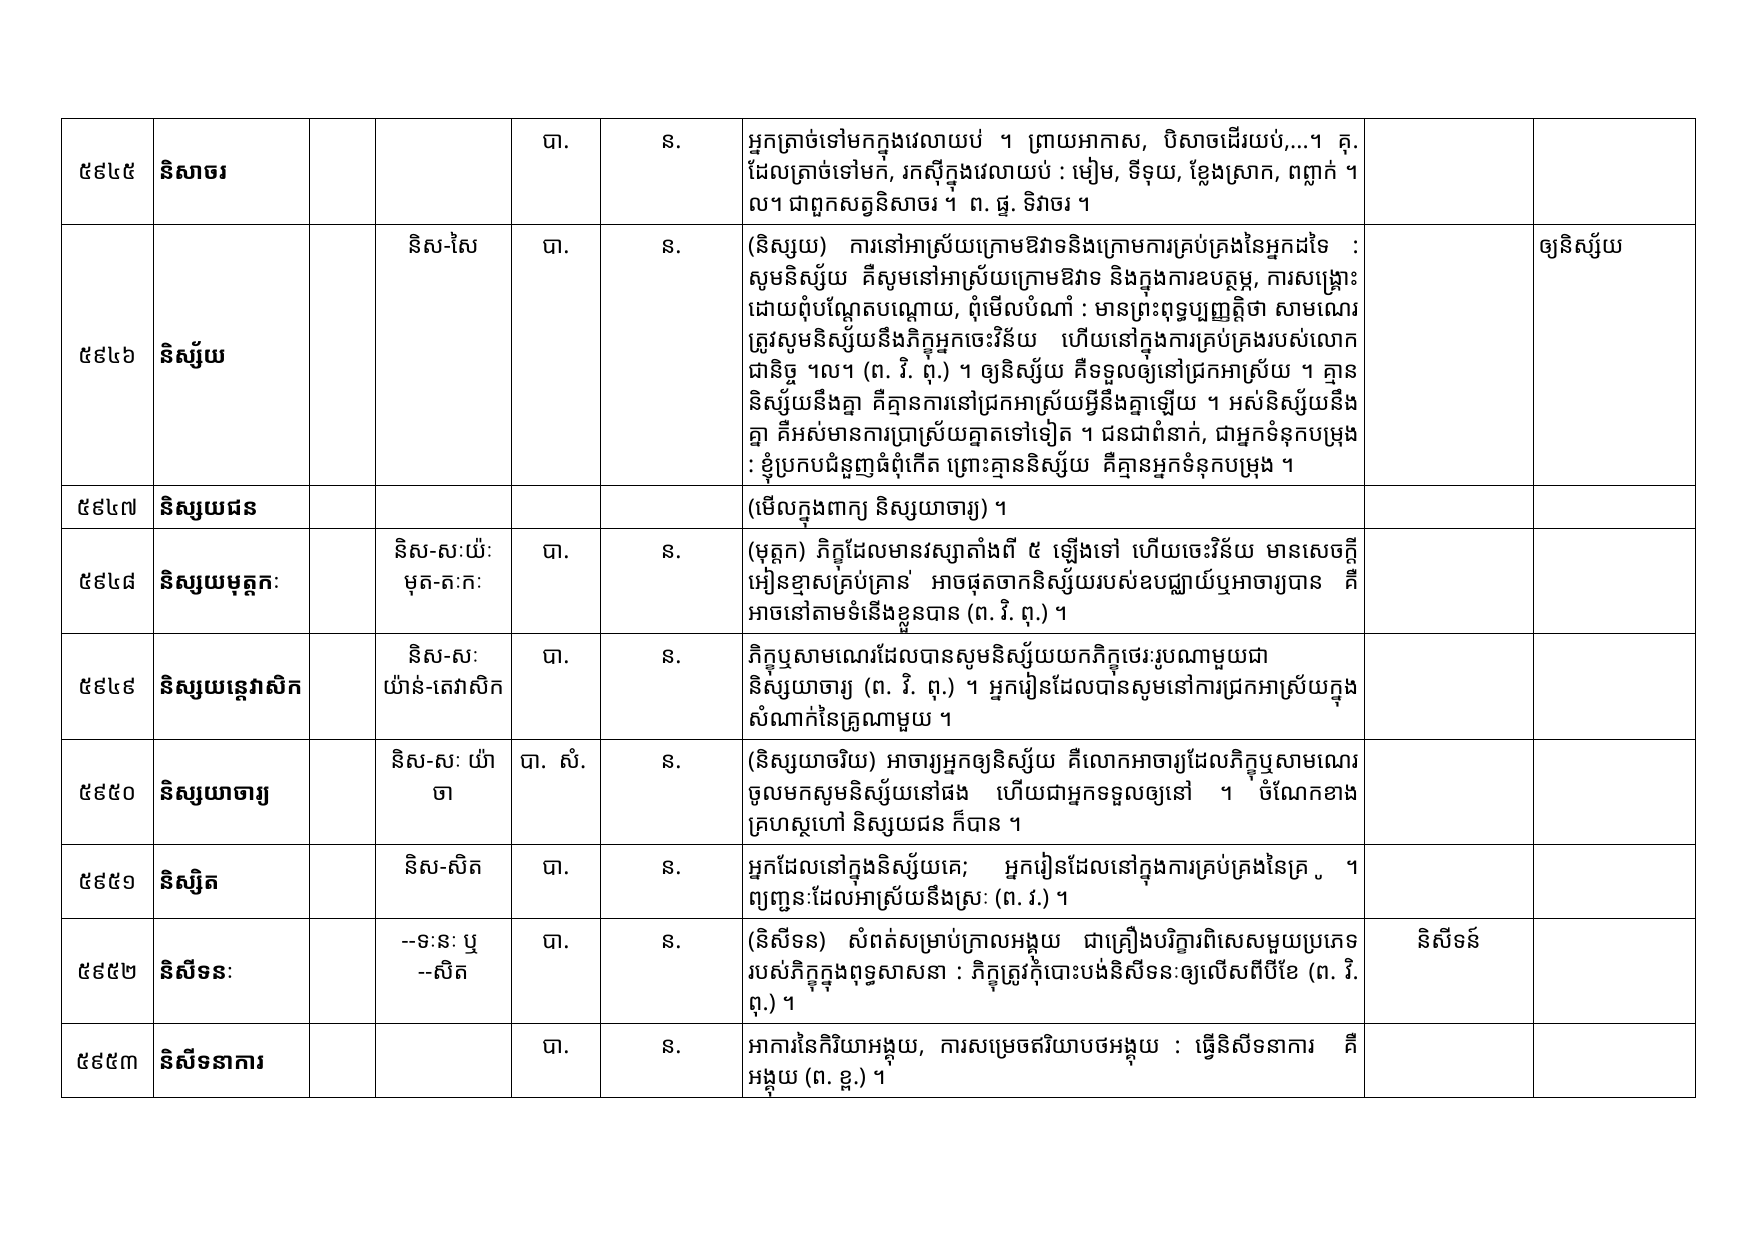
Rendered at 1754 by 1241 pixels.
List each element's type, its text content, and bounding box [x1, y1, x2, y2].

table_cell [1365, 486, 1533, 528]
table_cell បា. [512, 634, 600, 738]
table_cell និស្សិត [154, 845, 309, 918]
table_cell (និសីទន) សំពត់​សម្រាប់​ក្រាល​អង្គុយ ជា​គ្រឿង​បរិក្ខារ​ពិសេស​មួយ​ប្រភេទ​របស់​ភិក្ខុ​ក្នុង​ពុទ្ធ​សាសនា : ភិក្ខុ​ត្រូវ​កុំ​បោះបង់​និសីទនៈ​ឲ្យ​លើស​ពី​បី​ខែ (ព. វិ. ពុ.) ។ [743, 919, 1364, 1023]
table_cell ន. [601, 919, 742, 1023]
table_cell [1534, 529, 1695, 633]
table_cell [310, 225, 375, 485]
table_cell [1365, 845, 1533, 918]
table_cell [310, 486, 375, 528]
table_cell [601, 486, 742, 528]
table_cell និស-សៈ យ៉ាចា [376, 740, 511, 844]
table_cell និស្សយ​មុត្តកៈ [154, 529, 309, 633]
table_cell [1534, 919, 1695, 1023]
table_cell និសីទន៍ [1365, 919, 1533, 1023]
table_cell [1365, 225, 1533, 485]
table_cell ន. [601, 1024, 742, 1097]
table_cell ៥៩៥១ [62, 845, 153, 918]
table_cell ៥៩៤៩ [62, 634, 153, 738]
table_cell ឲ្យ​និស្ស័យ [1534, 225, 1695, 485]
table_cell និស្សយាចារ្យ [154, 740, 309, 844]
table_cell [310, 845, 375, 918]
table_cell និស-សៈ យ៉ាន់-តេវា​សិក [376, 634, 511, 738]
table_cell ៥៩៤៦ [62, 225, 153, 485]
table_cell បា. [512, 845, 600, 918]
table_cell [310, 119, 375, 223]
table_cell និស្ស័យ [154, 225, 309, 485]
table_cell បា. [512, 919, 600, 1023]
table_cell ៥៩៤៨ [62, 529, 153, 633]
table_cell [1534, 119, 1695, 223]
table_cell ន. [601, 740, 742, 844]
table_cell ៥៩៥០ [62, 740, 153, 844]
table_cell ន. [601, 845, 742, 918]
table_cell --ទៈនៈ ឬ --សិត [376, 919, 511, 1023]
table_cell ៥៩៤៥ [62, 119, 153, 223]
table_cell ន. [601, 225, 742, 485]
table_cell និសីទនៈ [154, 919, 309, 1023]
table_cell [1534, 740, 1695, 844]
table_cell ន. [601, 529, 742, 633]
table_cell [376, 119, 511, 223]
table_cell (និស្សយាចរិយ) អាចារ្យ​អ្នក​ឲ្យ​និស្ស័យ គឺ​លោក​អាចារ្យ​ដែល​ភិក្ខុ​ឬ​សាមណេរ​ចូល​មក​សូម​និស្ស័យ​នៅ​ផង ហើយ​ជា​អ្នក​ទទួល​ឲ្យ​នៅ ។ ចំណែក​ខាង​គ្រហស្ថ​ហៅ និស្សយជន ក៏​បាន ។ [743, 740, 1364, 844]
table_cell [1534, 486, 1695, 528]
table_cell និស្សយ​ជន [154, 486, 309, 528]
table_cell អាការ​នៃ​កិរិយា​អង្គុយ, ការ​សម្រេច​ឥរិយាបថ​អង្គុយ : ធ្វើ​និសីទនាការ គឺ​អង្គុយ (ព. ខ្ព.) ។ [743, 1024, 1364, 1097]
table_cell [1365, 119, 1533, 223]
table_cell ៥៩៤៧ [62, 486, 153, 528]
table_cell (មុត្តក) ភិក្ខុ​ដែល​មាន​វស្សា​តាំង​ពី ៥ ឡើង​ទៅ ហើយ​ចេះ​វិន័យ មាន​សេចក្ដី​អៀន​ខ្មាស​គ្រប់គ្រាន់ អាច​ផុត​ចាក​និស្ស័យ​របស់​ឧបជ្ឈាយ៍​ឬ​អាចារ្យ​បាន គឺ​អាច​នៅ​តាម​ទំនើង​ខ្លួន​បាន (ព. វិ. ពុ.) ។ [743, 529, 1364, 633]
table_cell ន. [601, 634, 742, 738]
table_cell ៥៩៥៣ [62, 1024, 153, 1097]
table_cell អ្នក​ដែល​នៅ​ក្នុង​និស្ស័យ​គេ; អ្នក​រៀន​ដែល​នៅ​ក្នុង​ការ​គ្រប់គ្រង​នៃ​គ្រូ ។ ព្យញ្ជនៈ​ដែល​អាស្រ័យ​នឹង​ស្រៈ (ព. វ.) ។ [743, 845, 1364, 918]
table_cell [1534, 845, 1695, 918]
table_cell [1534, 1024, 1695, 1097]
table_cell (មើល​ក្នុង​ពាក្យ និស្សយាចារ្យ) ។ [743, 486, 1364, 528]
table_cell បា. [512, 225, 600, 485]
table_cell [512, 486, 600, 528]
table_cell [1534, 634, 1695, 738]
table_cell [310, 740, 375, 844]
table_cell ន. [601, 119, 742, 223]
table_cell អ្នក​ត្រាច់​ទៅ​មក​ក្នុង​វេលា​យប់ ។ ព្រាយ​អាកាស, បិសាច​ដើរ​យប់,...។ គុ. ដែល​ត្រាច់​ទៅ​មក, រក​ស៊ី​ក្នុង​វេលា​យប់ : មៀម, ទីទុយ, ខ្លែង​ស្រាក, ពព្លាក់ ។ល។ ជា​ពួក​សត្វ​និសាចរ ។ ព. ផ្ទ. ទិវាចរ ។ [743, 119, 1364, 223]
table_cell បា. [512, 1024, 600, 1097]
table_cell [310, 1024, 375, 1097]
table_cell [1365, 740, 1533, 844]
table_cell [310, 529, 375, 633]
table_cell [310, 634, 375, 738]
table_cell (និស្សយ) ការ​នៅ​អាស្រ័យ​ក្រោម​ឱវាទ​និង​ក្រោម​ការ​គ្រប់គ្រង​នៃ​អ្នក​ដទៃ : សូម​និស្ស័យ គឺ​សូម​នៅ​អាស្រ័យ​ក្រោម​ឱវាទ និង​ក្នុង​ការ​ឧបត្ថម្ភ, ការ​សង្គ្រោះ​ដោយ​ពុំ​បណ្ដែត​បណ្ដោយ, ពុំ​មើល​បំណាំ : មាន​ព្រះ​ពុទ្ធប្បញ្ញត្តិ​ថា សាមណេរ​ត្រូវ​សូម​និស្ស័យ​នឹង​ភិក្ខុ​អ្នក​ចេះ​វិន័យ ហើយ​នៅ​ក្នុង​ការ​គ្រប់គ្រង​របស់​លោក​ជានិច្ច​ ។ល។ (ព. វិ. ពុ.) ។ ឲ្យ​និស្ស័យ គឺ​ទទួល​ឲ្យ​នៅ​ជ្រក​អាស្រ័យ ។ គ្មាន​និស្ស័យ​នឹង​គ្នា គឺ​គ្មាន​ការ​នៅ​ជ្រក​អាស្រ័យ​អ្វី​នឹង​គ្នា​ឡើយ​ ។ អស់​និស្ស័យ​នឹង​គ្នា គឺ​អស់​មាន​ការ​ប្រាស្រ័យ​គ្នា​ត​ទៅ​ទៀត ។ ជន​ជា​ពំនាក់, ជា​អ្នក​ទំនុក​បម្រុង : ខ្ញុំ​ប្រកប​ជំនួញ​ធំ​ពុំ​កើត ព្រោះ​គ្មាន​និស្ស័យ គឺ​គ្មាន​អ្នក​ទំនុក​បម្រុង ។ [743, 225, 1364, 485]
table_cell ភិក្ខុ​ឬ​សាមណេរ​ដែល​បាន​សូម​និស្ស័យ​យក​ភិក្ខុ​ថេរៈ​រូប​ណា​មួយ​ជា​​និស្សយាចារ្យ (ព. វិ. ពុ.) ។ អ្នក​រៀន​ដែល​បាន​សូម​នៅ​ការ​ជ្រក​អាស្រ័យ​ក្នុង​សំណាក់​នៃ​គ្រូ​ណា​មួយ ។ [743, 634, 1364, 738]
table_cell ៥៩៥២ [62, 919, 153, 1023]
table_cell និស-សៃ [376, 225, 511, 485]
table_cell [1365, 1024, 1533, 1097]
table_cell [310, 919, 375, 1023]
table_cell [1365, 634, 1533, 738]
table_cell និសីទនាការ [154, 1024, 309, 1097]
table_cell [1365, 529, 1533, 633]
table_cell បា. សំ. [512, 740, 600, 844]
table_cell និស្សយន្តេវាសិក [154, 634, 309, 738]
table_cell [376, 486, 511, 528]
table_cell និសាចរ [154, 119, 309, 223]
table_cell និស-សិត [376, 845, 511, 918]
table_cell បា. [512, 529, 600, 633]
table_cell បា. [512, 119, 600, 223]
table_cell និស-សៈយ៉ៈ មុត-តៈកៈ [376, 529, 511, 633]
table_cell [376, 1024, 511, 1097]
